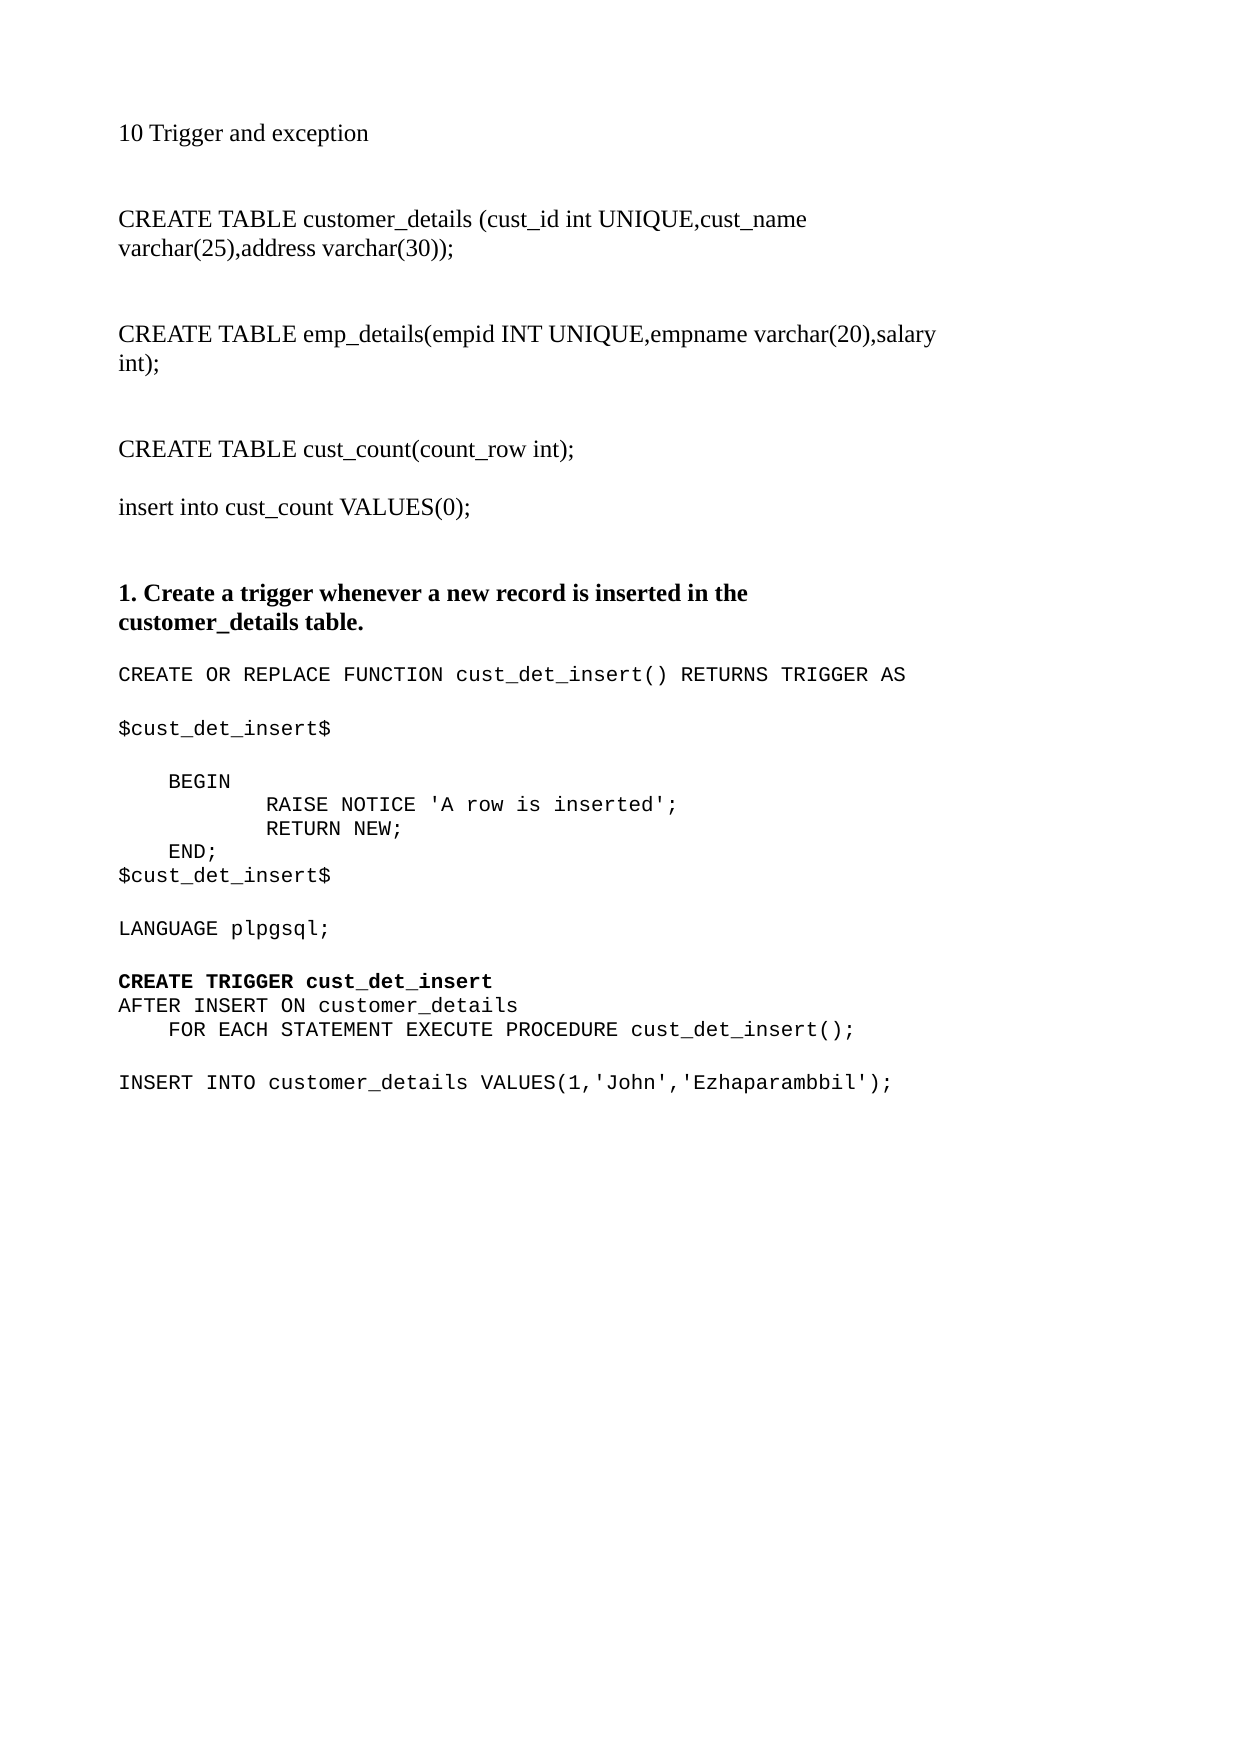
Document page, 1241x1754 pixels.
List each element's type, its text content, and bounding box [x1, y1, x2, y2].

text insert into cust_count VALUES(0); [118, 492, 1122, 521]
text customer_details table. [118, 607, 1122, 636]
text $cust_det_insert$ [118, 865, 1122, 889]
text 1. Create a trigger whenever a new record is inserted in the [118, 578, 1122, 607]
text INSERT INTO customer_details VALUES(1,'John','Ezhaparambbil'); [118, 1072, 1122, 1096]
text CREATE TABLE emp_details(empid INT UNIQUE,empname varchar(20),salary [118, 319, 1122, 348]
text FOR EACH STATEMENT EXECUTE PROCEDURE cust_det_insert(); [118, 1019, 1122, 1042]
text $cust_det_insert$ [118, 717, 1122, 741]
text RETURN NEW; [118, 818, 1122, 842]
text CREATE TRIGGER cust_det_insert [118, 971, 1122, 995]
text AFTER INSERT ON customer_details [118, 995, 1122, 1019]
text END; [118, 842, 1122, 865]
text RAISE NOTICE 'A row is inserted'; [118, 794, 1122, 818]
text varchar(25),address varchar(30)); [118, 233, 1122, 262]
text CREATE TABLE cust_count(count_row int); [118, 434, 1122, 463]
text 10 Trigger and exception [118, 118, 1122, 147]
text BEGIN [118, 771, 1122, 794]
text CREATE OR REPLACE FUNCTION cust_det_insert() RETURNS TRIGGER AS [118, 664, 1122, 688]
text LANGUAGE plpgsql; [118, 918, 1122, 942]
text int); [118, 348, 1122, 377]
text CREATE TABLE customer_details (cust_id int UNIQUE,cust_name [118, 204, 1122, 233]
